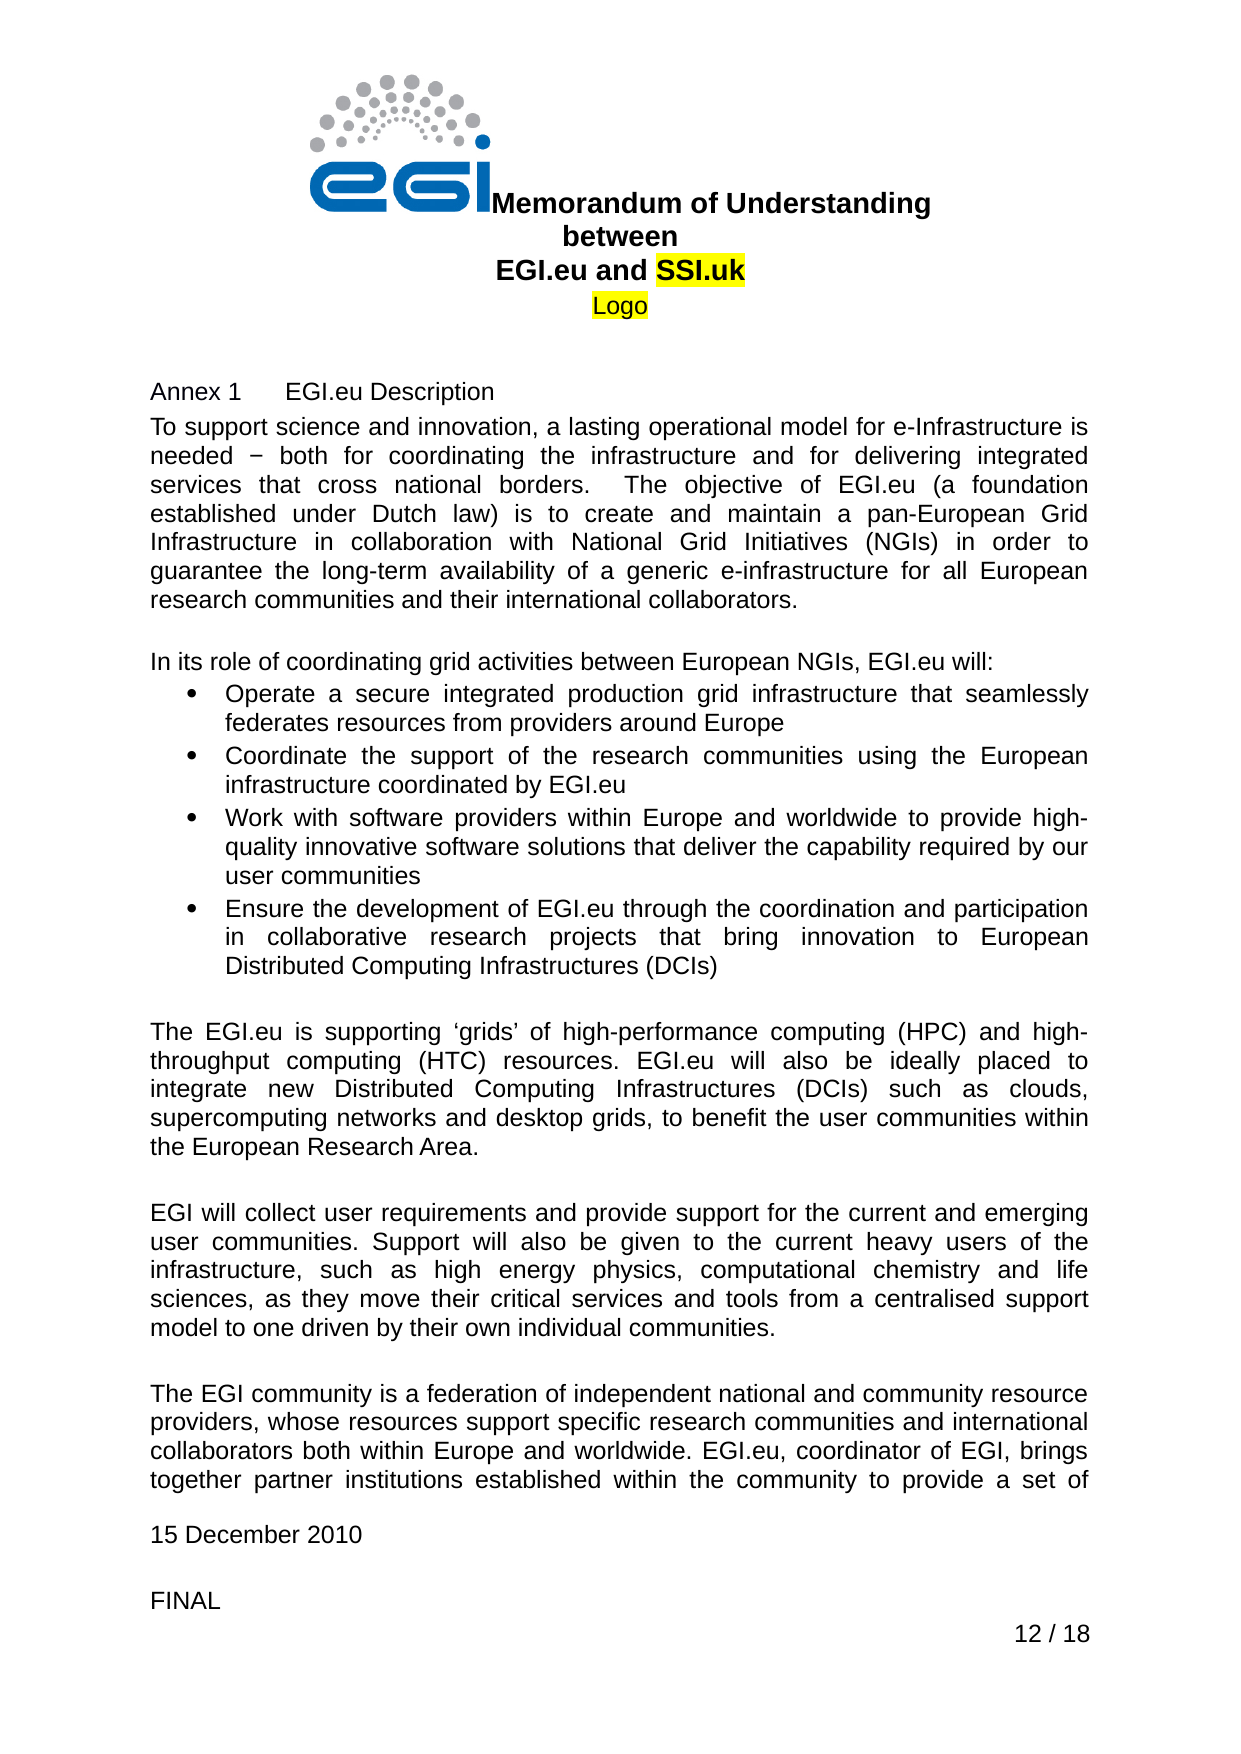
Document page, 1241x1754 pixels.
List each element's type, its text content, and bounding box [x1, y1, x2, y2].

list Operate a secure integrated production grid infrastructure that seamlessly federates resources from providers around Europe [187, 679, 1090, 737]
list Ensure the development of EGI.eu through the coordination and participation in collaborative research projects that bring innovation to European Distributed Computing Infrastructures (DCIs) [187, 893, 1090, 980]
list Coordinate the support of the research communities using the European infrastructure coordinated by EGI.eu [187, 741, 1090, 799]
picture [308, 73, 492, 214]
text The EGI community is a federation of independent national and community resource providers, whose resources support specific research communities and international collaborators both within Europe and worldwide. EGI.eu, coordinator of EGI, brings together partner institutions established within the community to provide a set of [150, 1379, 1090, 1494]
subtitle EGI.eu Description [150, 377, 1090, 406]
text The EGI.eu is supporting ‘grids’ of high-performance computing (HPC) and high-throughput computing (HTC) resources. EGI.eu will also be ideally placed to integrate new Distributed Computing Infrastructures (DCIs) such as clouds, supercomputing networks and desktop grids, to benefit the user communities within the European Research Area. [150, 1017, 1090, 1161]
text To support science and innovation, a lasting operational model for e-Infrastructure is needed − both for coordinating the infrastructure and for delivering integrated services that cross national borders. The objective of EGI.eu (a foundation established under Dutch law) is to create and maintain a pan-European Grid Infrastructure in collaboration with National Grid Initiatives (NGIs) in order to guarantee the long-term availability of a generic e-infrastructure for all European research communities and their international collaborators. [150, 412, 1090, 614]
text EGI will collect user requirements and provide support for the current and emerging user communities. Support will also be given to the current heavy users of the infrastructure, such as high energy physics, computational chemistry and life sciences, as they move their critical services and tools from a centralised support model to one driven by their own individual communities. [150, 1198, 1090, 1342]
list Work with software providers within Europe and worldwide to provide high-quality innovative software solutions that deliver the capability required by our user communities [187, 803, 1090, 889]
text In its role of coordinating grid activities between European NGIs, EGI.eu will: [150, 647, 1090, 675]
